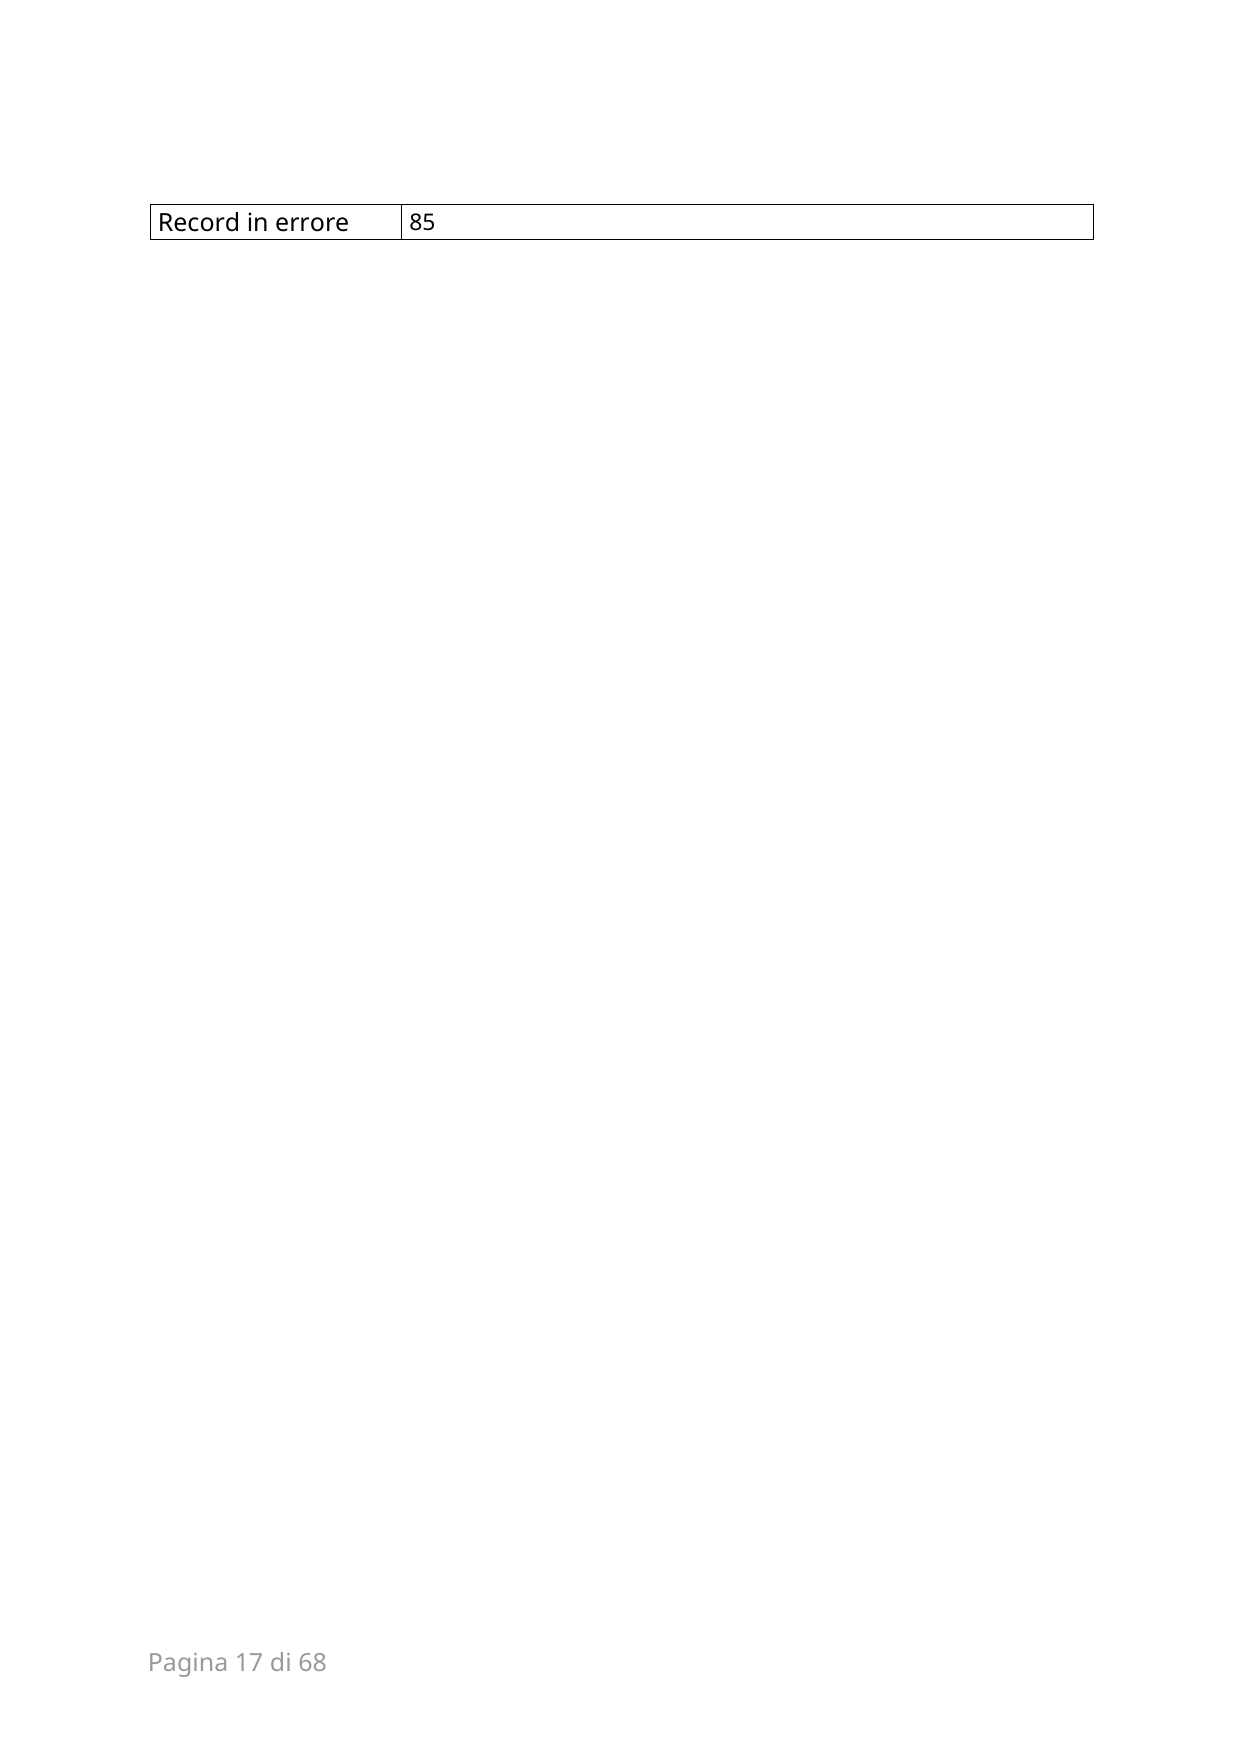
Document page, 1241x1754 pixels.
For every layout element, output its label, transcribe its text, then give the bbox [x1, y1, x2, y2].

table_cell Record in errore [151, 205, 401, 239]
table_cell 85 [402, 205, 1093, 239]
